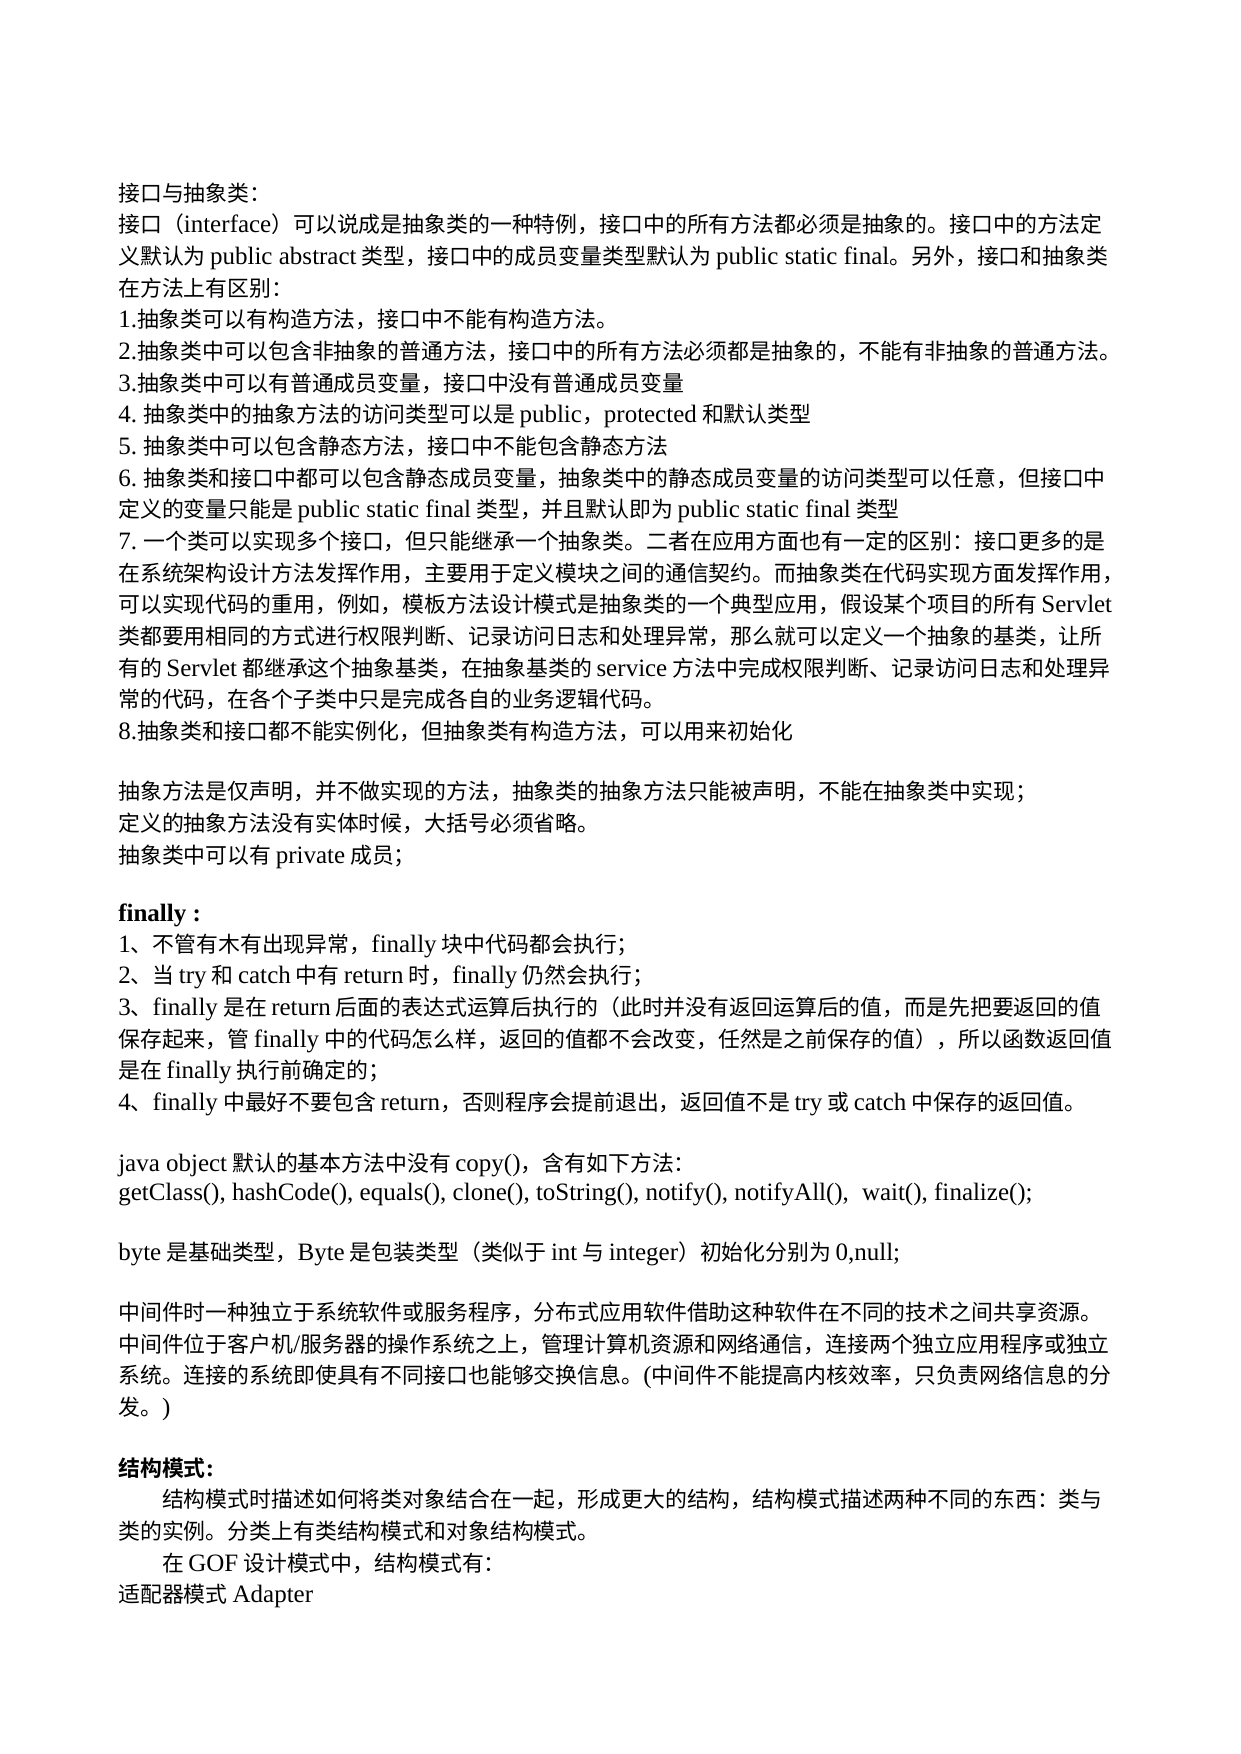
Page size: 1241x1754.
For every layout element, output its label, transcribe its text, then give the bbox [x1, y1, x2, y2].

text 1.抽象类可以有构造方法，接口中不能有构造方法。 [118, 302, 1122, 334]
text 7. 一个类可以实现多个接口，但只能继承一个抽象类。二者在应用方面也有一定的区别：接口更多的是在系统架构设计方法发挥作用，主要用于定义模块之间的通信契约。而抽象类在代码实现方面发挥作用，可以实现代码的重用，例如，模板方法设计模式是抽象类的一个典型应用，假设某个项目的所有Servlet类都要用相同的方式进行权限判断、记录访问日志和处理异常，那么就可以定义一个抽象的基类，让所有的Servlet都继承这个抽象基类，在抽象基类的service方法中完成权限判断、记录访问日志和处理异常的代码，在各个子类中只是完成各自的业务逻辑代码。 [118, 524, 1122, 714]
text 定义的抽象方法没有实体时候，大括号必须省略。 [118, 806, 1122, 838]
text 结构模式时描述如何将类对象结合在一起，形成更大的结构，结构模式描述两种不同的东西：类与类的实例。分类上有类结构模式和对象结构模式。 [118, 1482, 1122, 1546]
text 4. 抽象类中的抽象方法的访问类型可以是public，protected和默认类型 [118, 397, 1122, 429]
text java object默认的基本方法中没有copy()，含有如下方法： getClass(), hashCode(), equals(), clone(), toString(), notify(), notifyAll(), wait(), finalize(); [118, 1146, 1122, 1206]
text 2.抽象类中可以包含非抽象的普通方法，接口中的所有方法必须都是抽象的，不能有非抽象的普通方法。 [118, 334, 1122, 366]
text 抽象方法是仅声明，并不做实现的方法，抽象类的抽象方法只能被声明，不能在抽象类中实现； [118, 774, 1122, 806]
text 中间件时一种独立于系统软件或服务程序，分布式应用软件借助这种软件在不同的技术之间共享资源。中间件位于客户机/服务器的操作系统之上，管理计算机资源和网络通信，连接两个独立应用程序或独立系统。连接的系统即使具有不同接口也能够交换信息。(中间件不能提高内核效率，只负责网络信息的分发。) [118, 1295, 1122, 1422]
text byte是基础类型，Byte是包装类型（类似于int与integer）初始化分别为0,null; [118, 1235, 1122, 1266]
text 6. 抽象类和接口中都可以包含静态成员变量，抽象类中的静态成员变量的访问类型可以任意，但接口中定义的变量只能是public static final类型，并且默认即为public static final类型 [118, 461, 1122, 524]
text 结构模式: [118, 1451, 1122, 1482]
text 在GOF设计模式中，结构模式有： [118, 1546, 1122, 1577]
text 抽象类中可以有private成员； [118, 838, 1122, 869]
text 3.抽象类中可以有普通成员变量，接口中没有普通成员变量 [118, 366, 1122, 397]
text finally : [118, 898, 1122, 927]
text 5. 抽象类中可以包含静态方法，接口中不能包含静态方法 [118, 429, 1122, 461]
text 接口与抽象类： [118, 176, 1122, 207]
text 8.抽象类和接口都不能实例化，但抽象类有构造方法，可以用来初始化 [118, 714, 1122, 746]
text 接口（interface）可以说成是抽象类的一种特例，接口中的所有方法都必须是抽象的。接口中的方法定义默认为public abstract类型，接口中的成员变量类型默认为public static final。另外，接口和抽象类在方法上有区别： [118, 207, 1122, 302]
text 1、不管有木有出现异常，finally块中代码都会执行； 2、当try和catch中有return时，finally仍然会执行； 3、finally是在return后面的表达式运算后执行的（此时并没有返回运算后的值，而是先把要返回的值保存起来，管finally中的代码怎么样，返回的值都不会改变，任然是之前保存的值），所以函数返回值是在finally执行前确定的； 4、finally中最好不要包含return，否则程序会提前退出，返回值不是try或catch中保存的返回值。 [118, 927, 1122, 1117]
text 适配器模式 Adapter [118, 1577, 1122, 1609]
